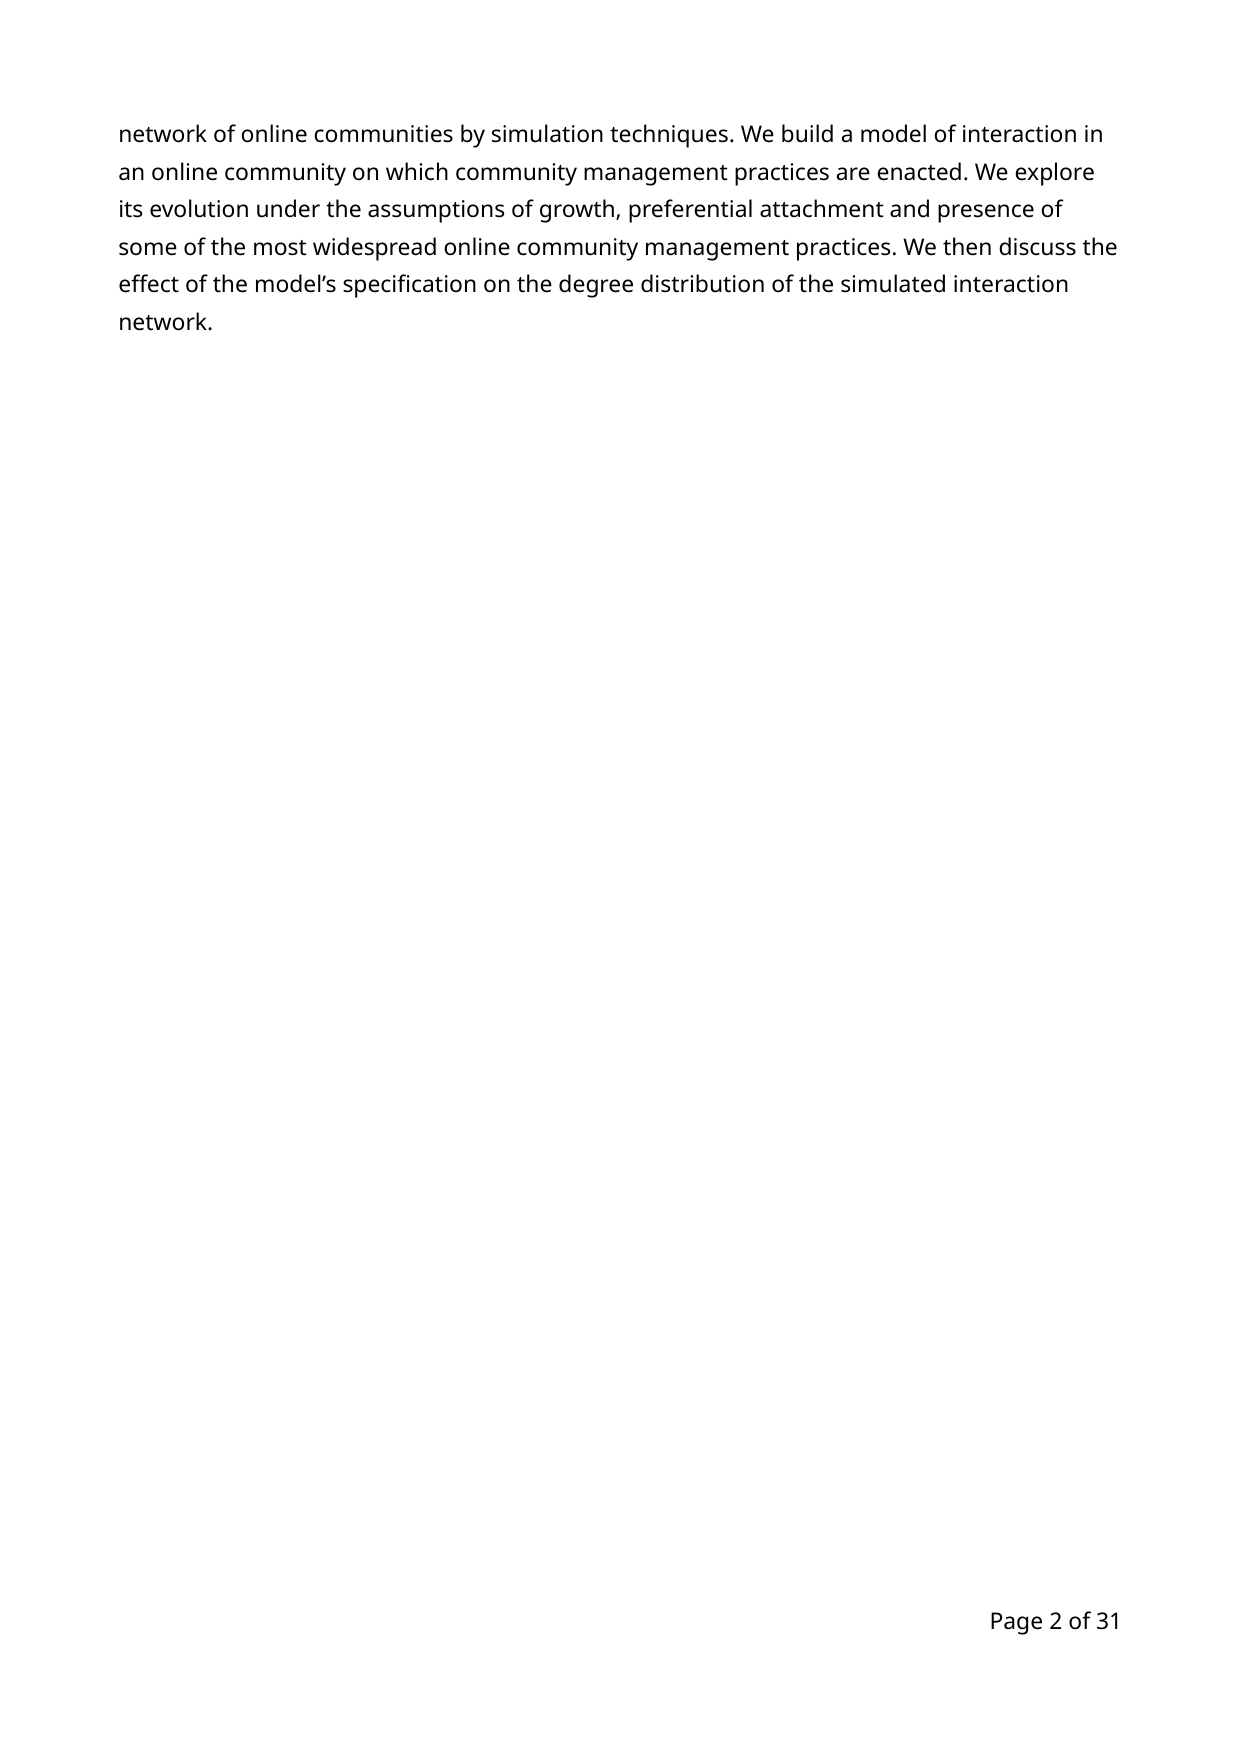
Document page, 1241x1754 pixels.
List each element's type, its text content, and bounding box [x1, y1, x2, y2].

text network of online communities by simulation techniques. We build a model of interaction in an online community on which community management practices are enacted. We explore its evolution under the assumptions of growth, preferential attachment and presence of some of the most widespread online community management practices. We then discuss the effect of the model’s specification on the degree distribution of the simulated interaction network. [118, 118, 1122, 337]
